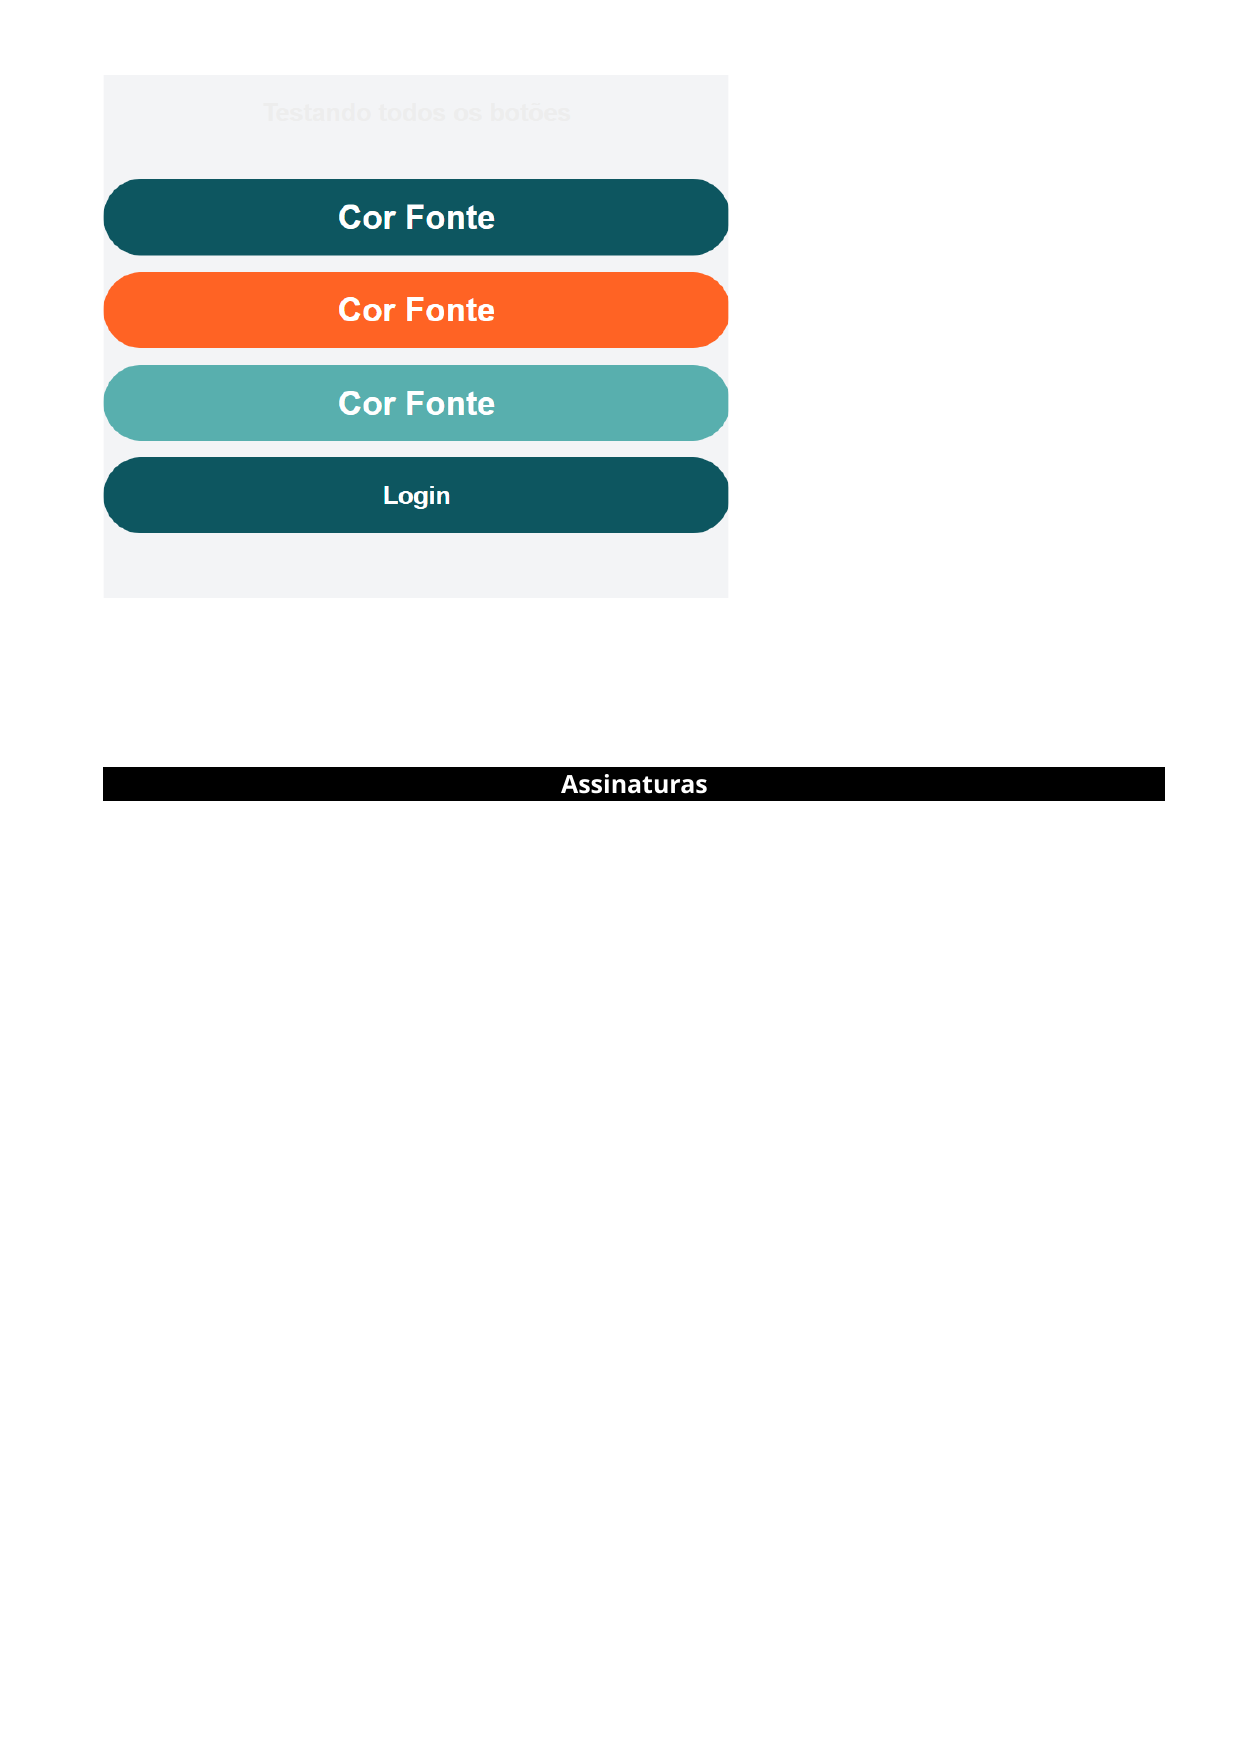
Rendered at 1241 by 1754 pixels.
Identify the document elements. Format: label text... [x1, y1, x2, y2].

text Assinaturas [103, 767, 1165, 801]
